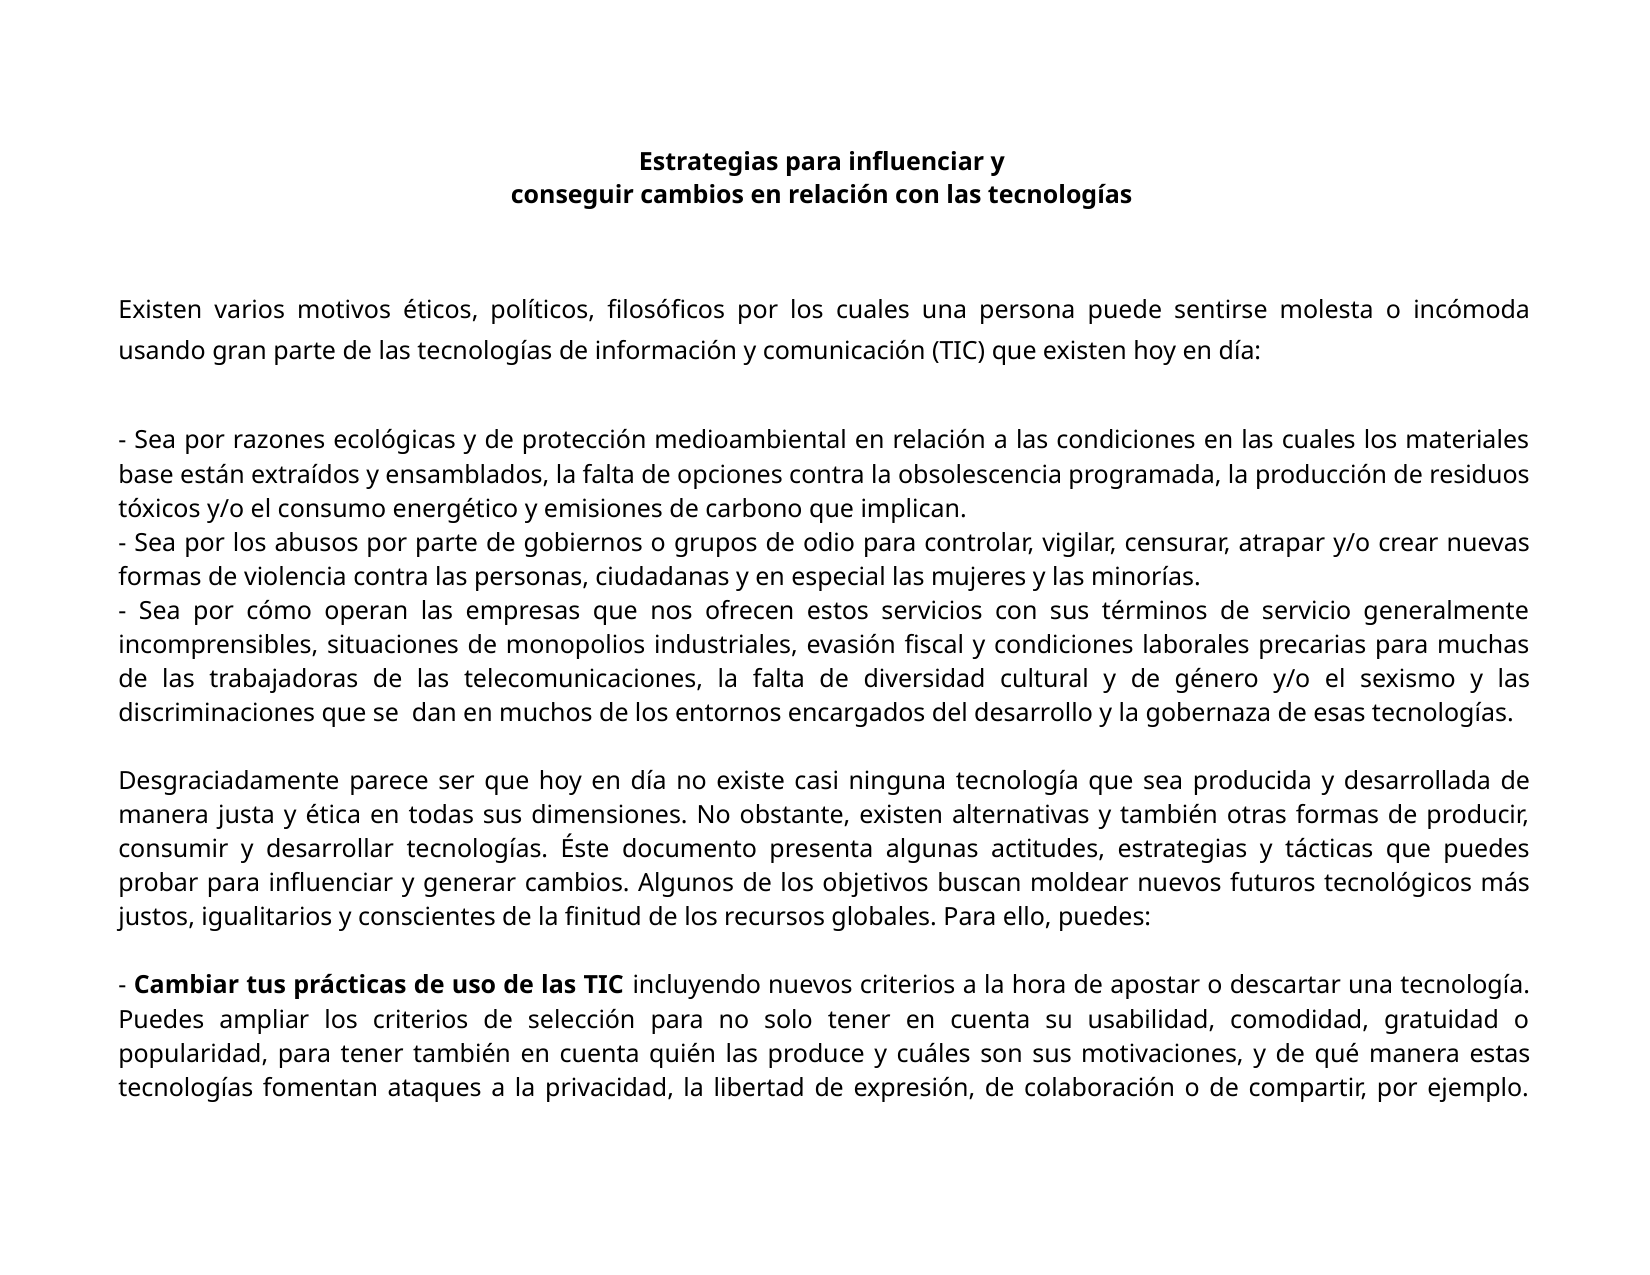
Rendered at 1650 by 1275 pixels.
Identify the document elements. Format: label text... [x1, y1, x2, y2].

text - Sea por los abusos por parte de gobiernos o grupos de odio para controlar, vigilar, censurar, atrapar y/o crear nuevas formas de violencia contra las personas, ciudadanas y en especial las mujeres y las minorías. [118, 524, 1532, 592]
text Existen varios motivos éticos, políticos, filosóficos por los cuales una persona puede sentirse molesta o incómoda usando gran parte de las tecnologías de información y comunicación (TIC) que existen hoy en día: [118, 292, 1532, 367]
text - Cambiar tus prácticas de uso de las TIC incluyendo nuevos criterios a la hora de apostar o descartar una tecnología. Puedes ampliar los criterios de selección para no solo tener en cuenta su usabilidad, comodidad, gratuidad o popularidad, para tener también en cuenta quién las produce y cuáles son sus motivaciones, y de qué manera estas tecnologías fomentan ataques a la privacidad, la libertad de expresión, de colaboración o de compartir, por ejemplo. [118, 967, 1532, 1103]
title Estrategias para influenciar y conseguir cambios en relación con las tecnologías [118, 143, 1532, 211]
text - Sea por cómo operan las empresas que nos ofrecen estos servicios con sus términos de servicio generalmente incomprensibles, situaciones de monopolios industriales, evasión fiscal y condiciones laborales precarias para muchas de las trabajadoras de las telecomunicaciones, la falta de diversidad cultural y de género y/o el sexismo y las discriminaciones que se dan en muchos de los entornos encargados del desarrollo y la gobernaza de esas tecnologías. [118, 592, 1532, 729]
text Desgraciadamente parece ser que hoy en día no existe casi ninguna tecnología que sea producida y desarrollada de manera justa y ética en todas sus dimensiones. No obstante, existen alternativas y también otras formas de producir, consumir y desarrollar tecnologías. Éste documento presenta algunas actitudes, estrategias y tácticas que puedes probar para influenciar y generar cambios. Algunos de los objetivos buscan moldear nuevos futuros tecnológicos más justos, igualitarios y conscientes de la finitud de los recursos globales. Para ello, puedes: [118, 763, 1532, 933]
text - Sea por razones ecológicas y de protección medioambiental en relación a las condiciones en las cuales los materiales base están extraídos y ensamblados, la falta de opciones contra la obsolescencia programada, la producción de residuos tóxicos y/o el consumo energético y emisiones de carbono que implican. [118, 422, 1532, 524]
